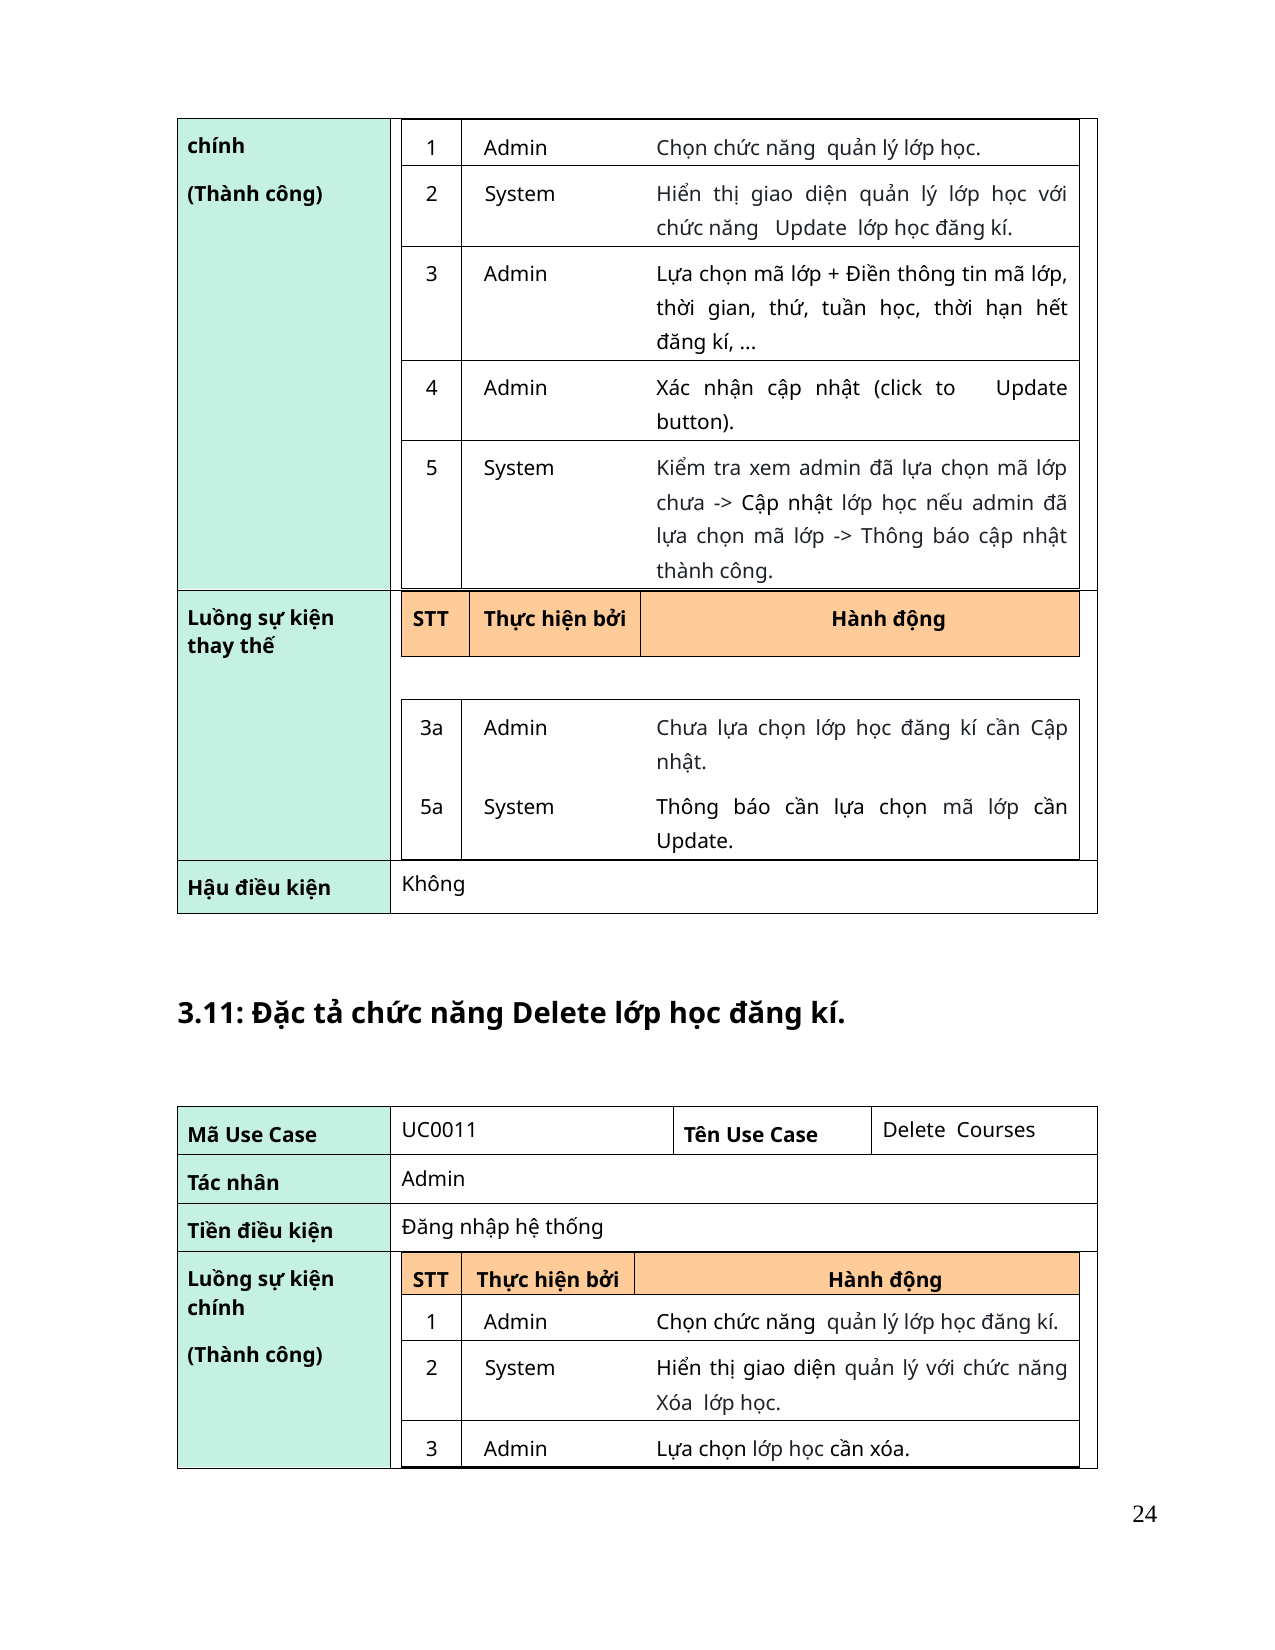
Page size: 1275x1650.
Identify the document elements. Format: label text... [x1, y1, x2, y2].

table_cell Admin [462, 247, 634, 360]
table_cell Admin [462, 1421, 634, 1466]
table_cell Kiểm tra xem admin đã lựa chọn mã lớp chưa -> Cập nhật lớp học nếu admin đã lựa chọn mã lớp -> Thông báo cập nhật thành công. [634, 441, 1079, 588]
table_cell Đăng nhập hệ thống [391, 1204, 1097, 1251]
table_cell 2 [402, 1341, 461, 1420]
table_cell 1 [402, 120, 461, 165]
table_cell Lựa chọn lớp học cần xóa. [634, 1421, 1079, 1466]
table_header Thực hiện bởi [462, 1253, 634, 1294]
table_cell 5 [402, 441, 461, 588]
table_cell chính (Thành công) [178, 119, 390, 589]
table_cell Thông báo cần lựa chọn mã lớp cần Update. [634, 780, 1079, 859]
table_header UC0011 [391, 1107, 673, 1154]
table_cell 3 [402, 247, 461, 360]
table_cell Admin [462, 120, 634, 165]
table_header Chưa lựa chọn lớp học đăng kí cần Cập nhật. [634, 700, 1079, 779]
table_cell 5a [402, 780, 461, 859]
table_cell Hậu điều kiện [178, 861, 390, 913]
table_cell Admin [462, 1295, 634, 1340]
table_cell [391, 1252, 401, 1467]
table_cell Không [391, 861, 1097, 913]
table_cell Admin [462, 361, 634, 440]
table_cell 4 [402, 361, 461, 440]
table_header Mã Use Case [178, 1107, 390, 1154]
table_cell Hiển thị giao diện quản lý lớp học với chức năng Update lớp học đăng kí. [634, 166, 1079, 246]
subtitle 3.11: Đặc tả chức năng Delete lớp học đăng kí. [177, 992, 1157, 1032]
table_header Tên Use Case [674, 1107, 871, 1154]
table_header Delete Courses [872, 1107, 1097, 1154]
table_cell System [462, 1341, 634, 1420]
table_cell Luồng sự kiện chính (Thành công) [178, 1252, 390, 1467]
table_cell Tiền điều kiện [178, 1204, 390, 1251]
table_cell Admin [391, 1155, 1097, 1203]
table_cell Chọn chức năng quản lý lớp học. [634, 120, 1079, 165]
table_cell Tác nhân [178, 1155, 390, 1203]
table_header STT [402, 592, 469, 656]
table_cell System [462, 780, 634, 859]
table_cell Xác nhận cập nhật (click to Update button). [634, 361, 1079, 440]
table_header Hành động [635, 1253, 1079, 1294]
table_cell System [462, 441, 634, 588]
table_header Thực hiện bởi [470, 592, 640, 656]
table_header Admin [462, 700, 634, 779]
table_header Hành động [641, 592, 1079, 656]
table_cell Chọn chức năng quản lý lớp học đăng kí. [634, 1295, 1079, 1340]
table_header 3a [402, 700, 461, 779]
table_cell System [462, 166, 634, 246]
table_cell [391, 119, 401, 589]
table_cell 2 [402, 166, 461, 246]
table_header STT [402, 1253, 461, 1294]
table_cell Luồng sự kiện thay thế [178, 591, 390, 860]
table_cell Hiển thị giao diện quản lý với chức năng Xóa lớp học. [634, 1341, 1079, 1420]
table_cell [391, 591, 1097, 860]
table_cell [1080, 119, 1097, 589]
table_cell 1 [402, 1295, 461, 1340]
table_cell Lựa chọn mã lớp + Điền thông tin mã lớp, thời gian, thứ, tuần học, thời hạn hết đăng kí, ... [634, 247, 1079, 360]
table_cell 3 [402, 1421, 461, 1466]
table_cell [1080, 1252, 1097, 1467]
